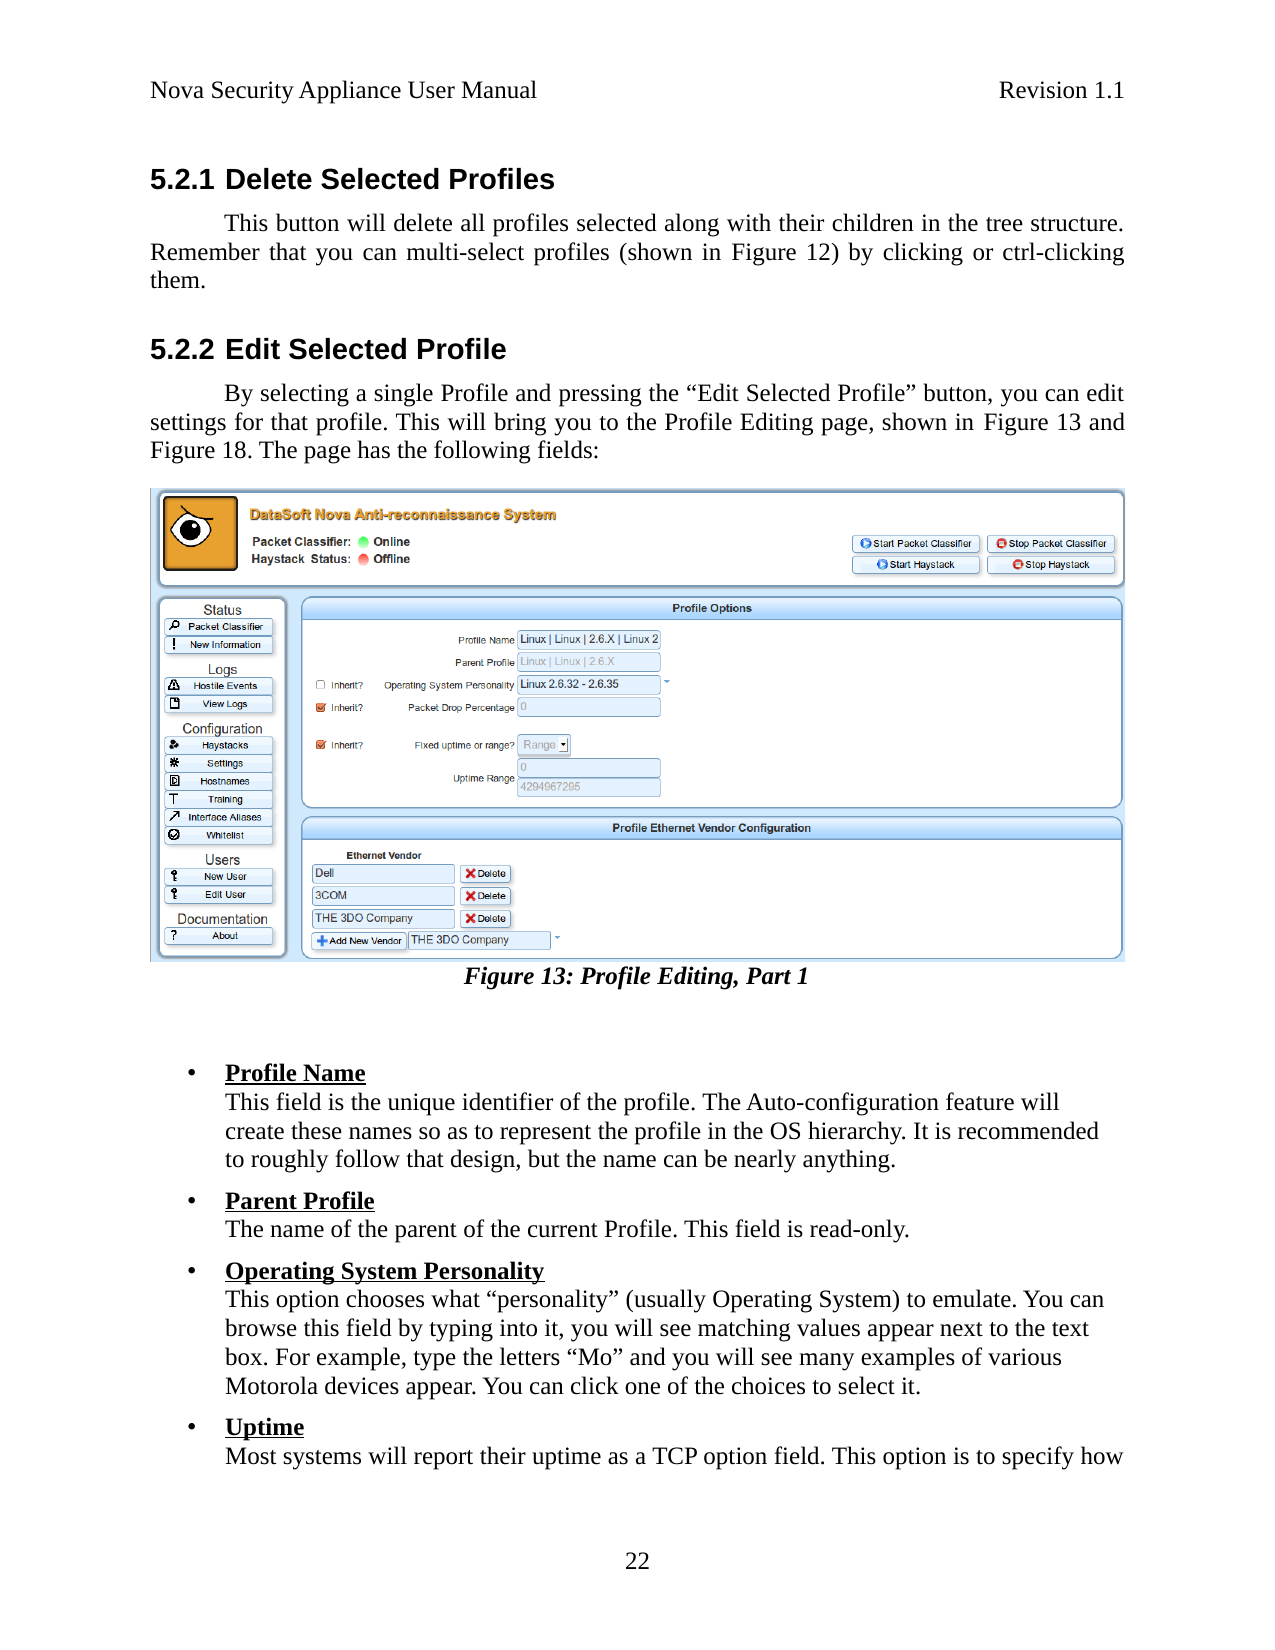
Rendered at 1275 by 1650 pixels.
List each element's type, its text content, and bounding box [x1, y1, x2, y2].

subtitle Delete Selected Profiles [150, 162, 1125, 196]
text This button will delete all profiles selected along with their children in the tree structure. Remember that you can multi-select profiles (shown in Figure 12) by clicking or ctrl-clicking them. [150, 208, 1125, 294]
text By selecting a single Profile and pressing the “Edit Selected Profile” button, you can edit settings for that profile. This will bring you to the Profile Editing page, shown in Figure 13 and Figure 18. The page has the following fields: [150, 378, 1125, 464]
list Parent Profile The name of the parent of the current Profile. This field is read-only. [187, 1186, 1125, 1243]
text Figure 13: Profile Editing, Part 1 [150, 962, 1125, 990]
subtitle Edit Selected Profile [150, 332, 1125, 365]
list Uptime Most systems will report their uptime as a TCP option field. This option is to specify how [187, 1412, 1125, 1469]
picture [150, 488, 1125, 962]
list Profile Name This field is the unique identifier of the profile. The Auto-configuration feature will create these names so as to represent the profile in the OS hierarchy. It is recommended to roughly follow that design, but the name can be nearly anything. [187, 1058, 1125, 1173]
list Operating System Personality This option chooses what “personality” (usually Operating System) to emulate. You can browse this field by typing into it, you will see matching values appear next to the text box. For example, type the letters “Mo” and you will see many examples of various Motorola devices appear. You can click one of the choices to select it. [187, 1256, 1125, 1399]
